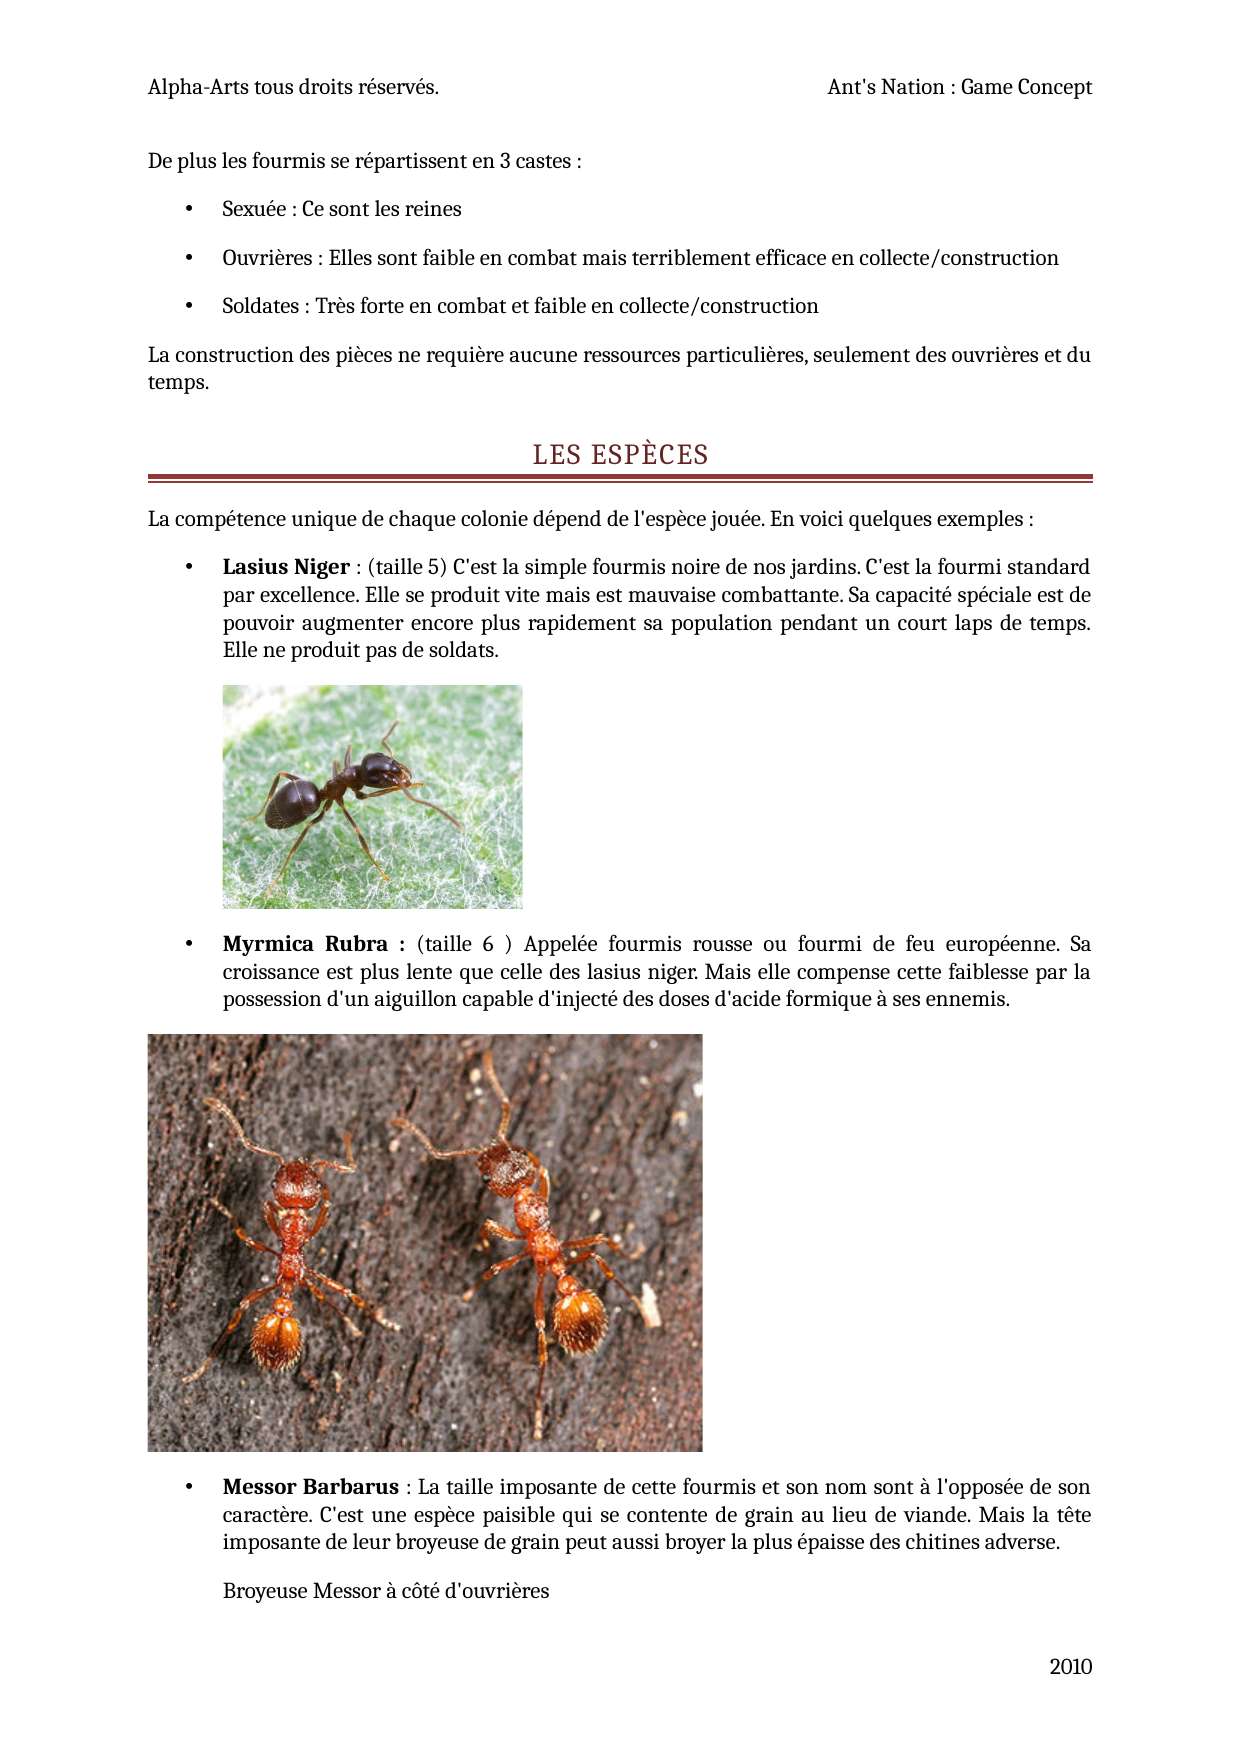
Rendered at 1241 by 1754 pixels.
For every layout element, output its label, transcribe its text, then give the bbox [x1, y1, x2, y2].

picture [147, 1034, 703, 1452]
list Messor Barbarus : La taille imposante de cette fourmis et son nom sont à l'opposée de son caractère. C'est une espèce paisible qui se contente de grain au lieu de viande. Mais la tête imposante de leur broyeuse de grain peut aussi broyer la plus épaisse des chitines adverse. [185, 1474, 1093, 1555]
picture [222, 685, 523, 909]
list Sexuée : Ce sont les reines [185, 196, 1093, 222]
text La construction des pièces ne requière aucune ressources particulières, seulement des ouvrières et du temps. [148, 341, 1093, 395]
list Soldates : Très forte en combat et faible en collecte/construction [185, 293, 1093, 319]
list Lasius Niger : (taille 5) C'est la simple fourmis noire de nos jardins. C'est la fourmi standard par excellence. Elle se produit vite mais est mauvaise combattante. Sa capacité spéciale est de pouvoir augmenter encore plus rapidement sa population pendant un court laps de temps. Elle ne produit pas de soldats. [185, 554, 1093, 663]
list Ouvrières : Elles sont faible en combat mais terriblement efficace en collecte/construction [185, 244, 1093, 271]
text De plus les fourmis se répartissent en 3 castes : [148, 148, 1093, 174]
list Broyeuse Messor à côté d'ouvrières [185, 1577, 1093, 1604]
subtitle Les ESpèces [148, 438, 1093, 474]
text La compétence unique de chaque colonie dépend de l'espèce jouée. En voici quelques exemples : [148, 506, 1093, 532]
list Myrmica Rubra : (taille 6 ) Appelée fourmis rousse ou fourmi de feu européenne. Sa croissance est plus lente que celle des lasius niger. Mais elle compense cette faiblesse par la possession d'un aiguillon capable d'injecté des doses d'acide formique à ses ennemis. [185, 931, 1093, 1013]
